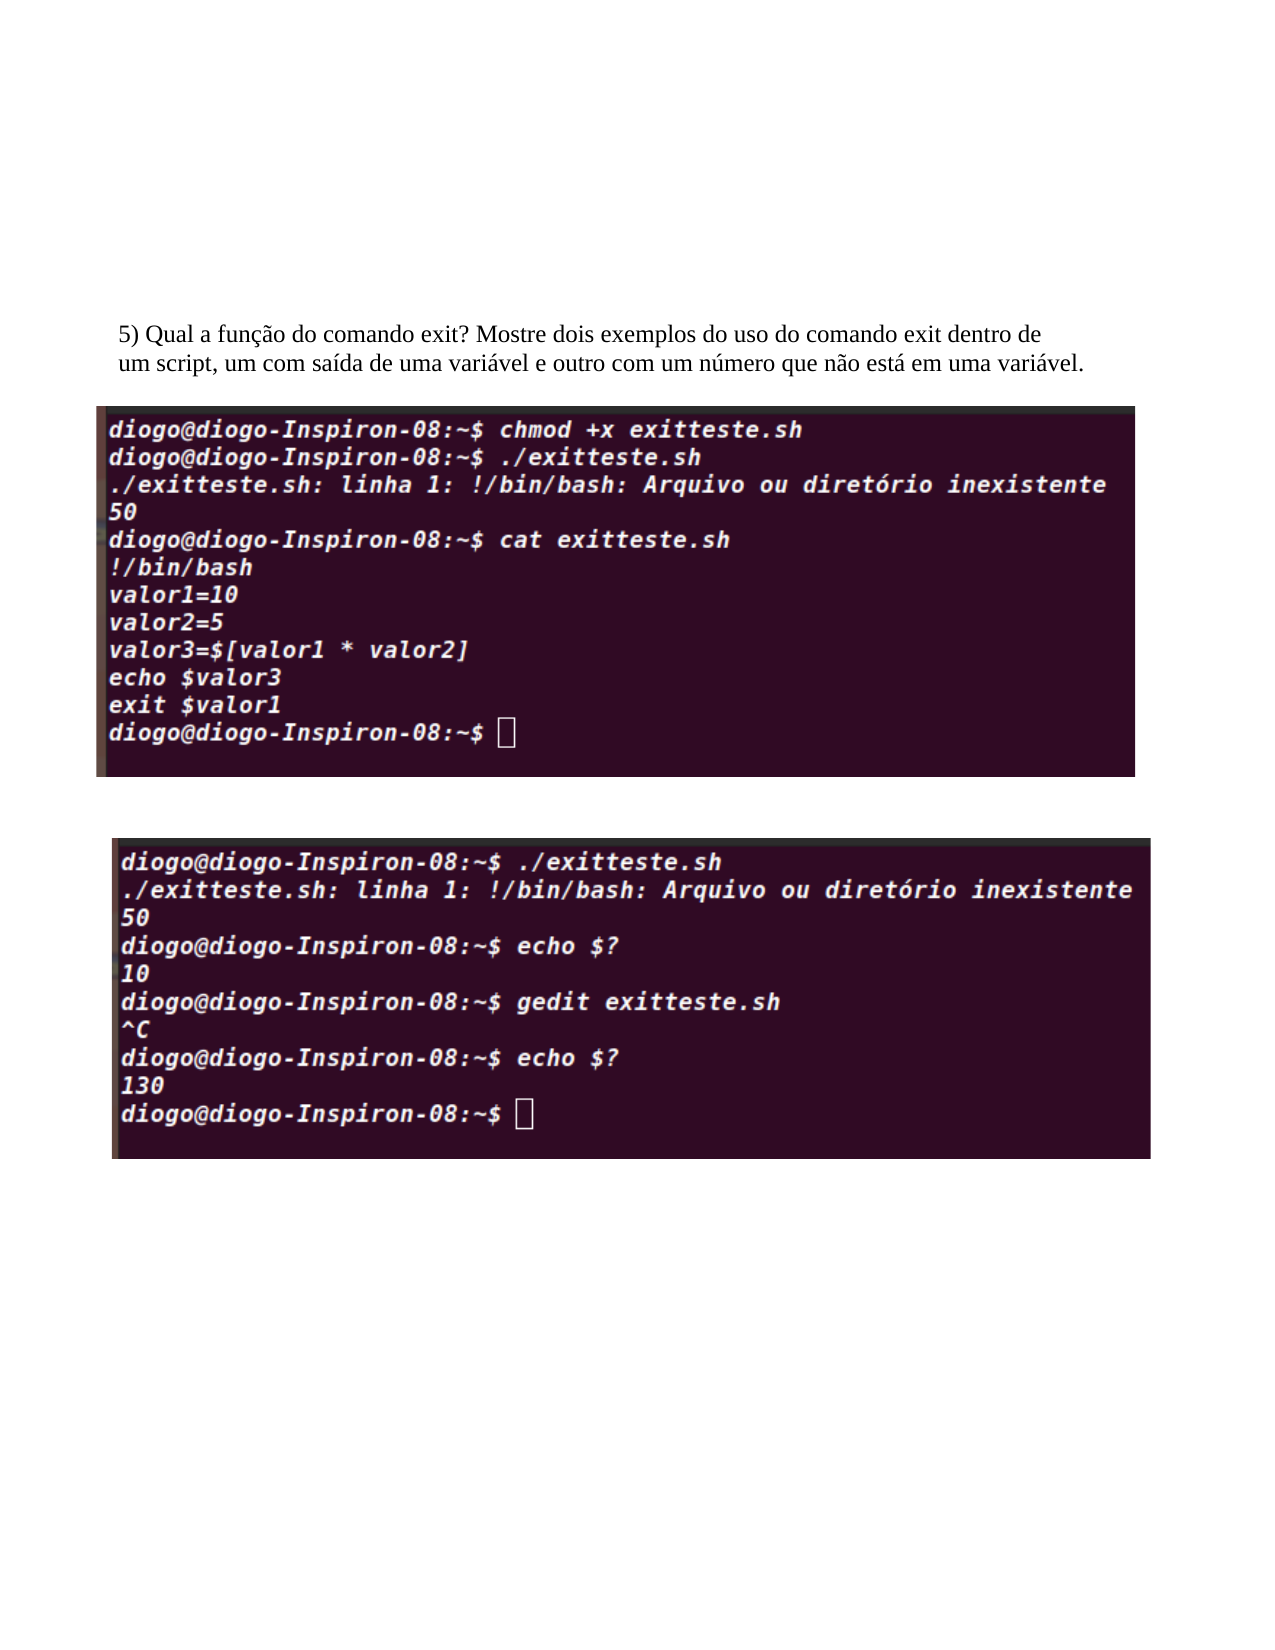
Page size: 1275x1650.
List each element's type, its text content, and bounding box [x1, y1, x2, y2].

text 5) Qual a função do comando exit? Mostre dois exemplos do uso do comando exit dentro de [118, 319, 1157, 348]
picture [111, 838, 1151, 1159]
picture [96, 406, 1136, 777]
text um script, um com saída de uma variável e outro com um número que não está em uma variável. [118, 348, 1157, 377]
